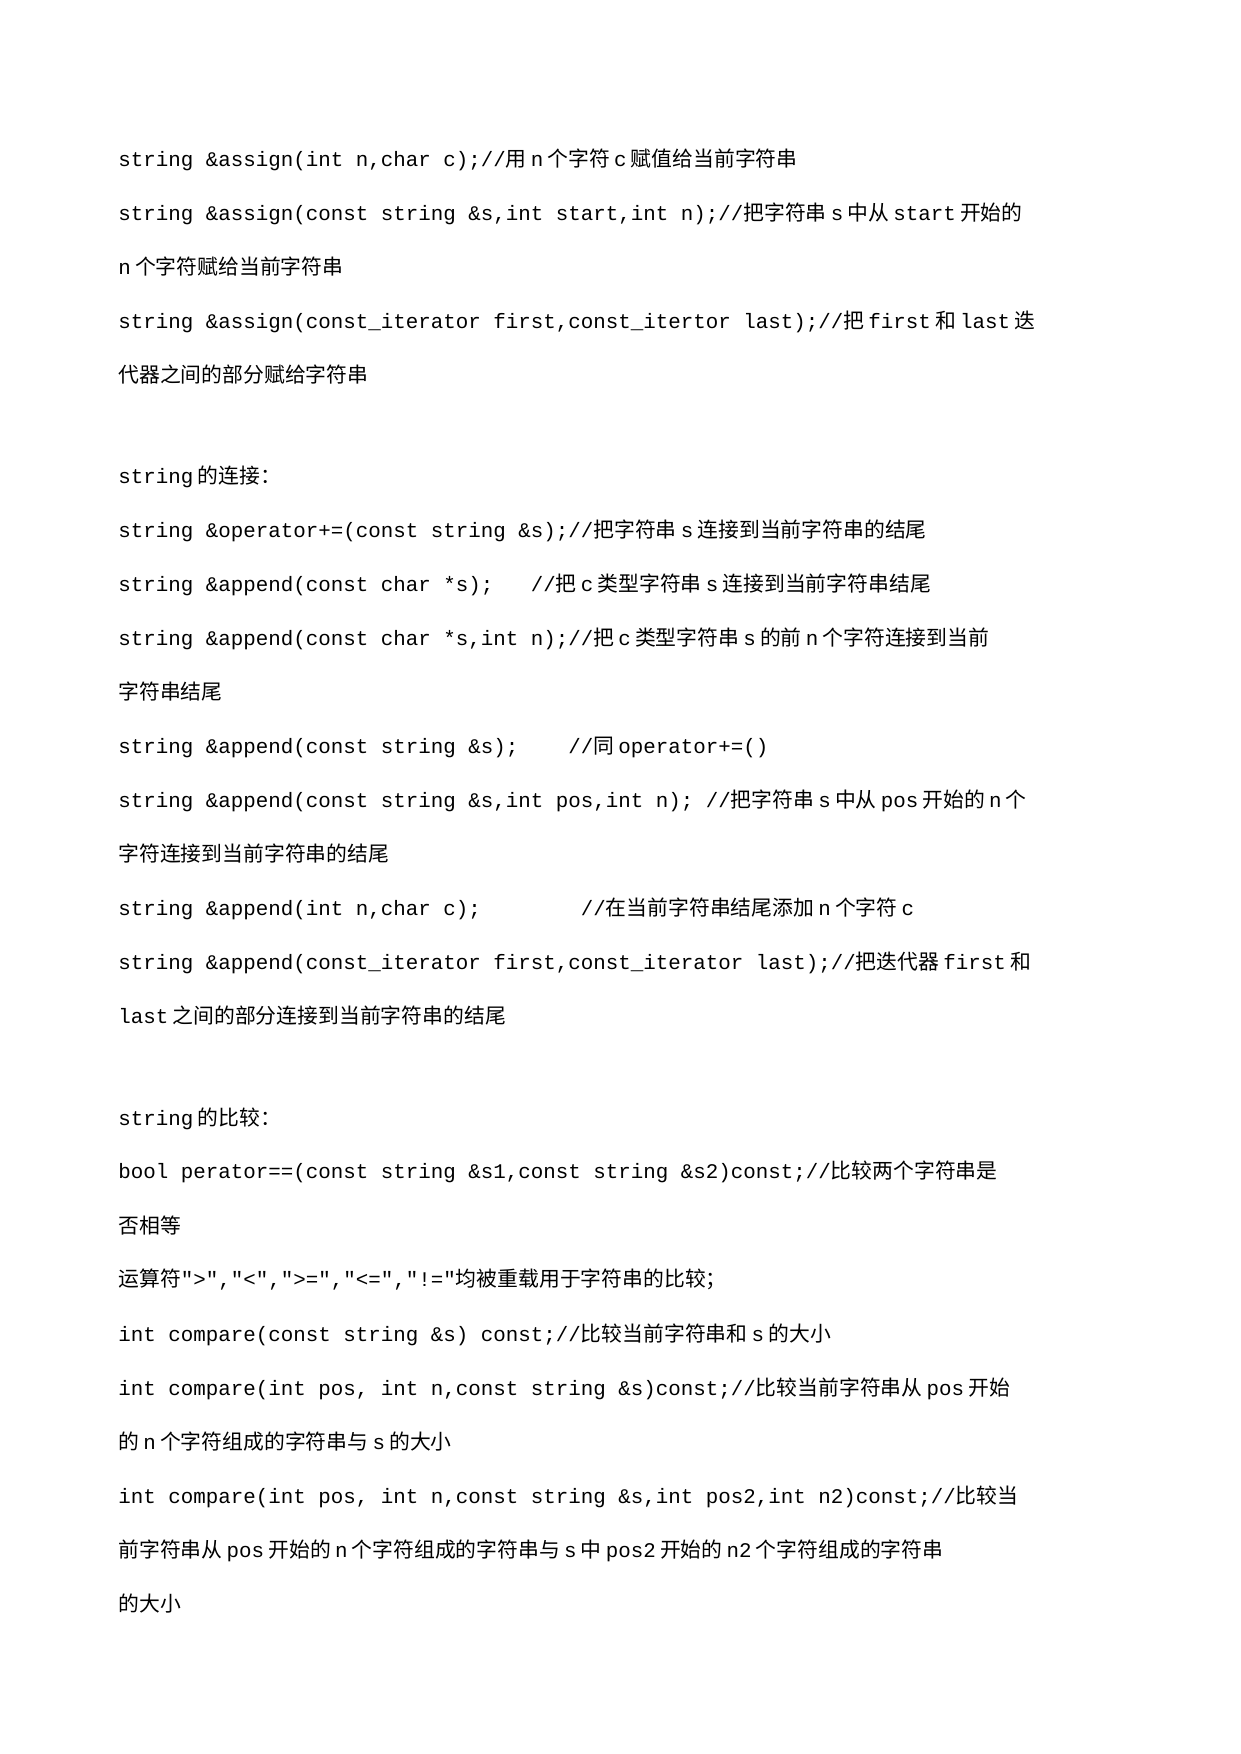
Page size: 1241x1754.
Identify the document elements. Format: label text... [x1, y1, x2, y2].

text string的比较： [118, 1101, 1122, 1131]
text last之间的部分连接到当前字符串的结尾 [118, 999, 1122, 1030]
text 字符连接到当前字符串的结尾 [118, 837, 1122, 868]
text 运算符">","<",">=","<=","!="均被重载用于字符串的比较； [118, 1263, 1122, 1293]
text string &append(const string &s); //同operator+=() [118, 729, 1122, 760]
text 字符串结尾 [118, 675, 1122, 706]
text 代器之间的部分赋给字符串 [118, 358, 1122, 388]
text string &append(const char *s,int n);//把c类型字符串s的前n个字符连接到当前 [118, 621, 1122, 652]
text int compare(int pos, int n,const string &s)const;//比较当前字符串从pos开始 [118, 1371, 1122, 1401]
text 前字符串从pos开始的n个字符组成的字符串与s中pos2开始的n2个字符组成的字符串 [118, 1533, 1122, 1563]
text bool perator==(const string &s1,const string &s2)const;//比较两个字符串是 [118, 1155, 1122, 1185]
text int compare(int pos, int n,const string &s,int pos2,int n2)const;//比较当 [118, 1479, 1122, 1509]
text int compare(const string &s) const;//比较当前字符串和s的大小 [118, 1317, 1122, 1347]
text 的大小 [118, 1587, 1122, 1617]
text n个字符赋给当前字符串 [118, 250, 1122, 280]
text string的连接： [118, 459, 1122, 489]
text string &operator+=(const string &s);//把字符串s连接到当前字符串的结尾 [118, 513, 1122, 544]
text string &assign(const string &s,int start,int n);//把字符串s中从start开始的 [118, 196, 1122, 226]
text string &assign(const_iterator first,const_itertor last);//把first和last迭 [118, 304, 1122, 334]
text string &append(const_iterator first,const_iterator last);//把迭代器first和 [118, 945, 1122, 976]
text string &append(const string &s,int pos,int n); //把字符串s中从pos开始的n个 [118, 783, 1122, 814]
text string &append(int n,char c); //在当前字符串结尾添加n个字符c [118, 891, 1122, 922]
text string &assign(int n,char c);//用n个字符c赋值给当前字符串 [118, 142, 1122, 172]
text 否相等 [118, 1209, 1122, 1239]
text 的n个字符组成的字符串与s的大小 [118, 1425, 1122, 1455]
text string &append(const char *s); //把c类型字符串s连接到当前字符串结尾 [118, 567, 1122, 598]
